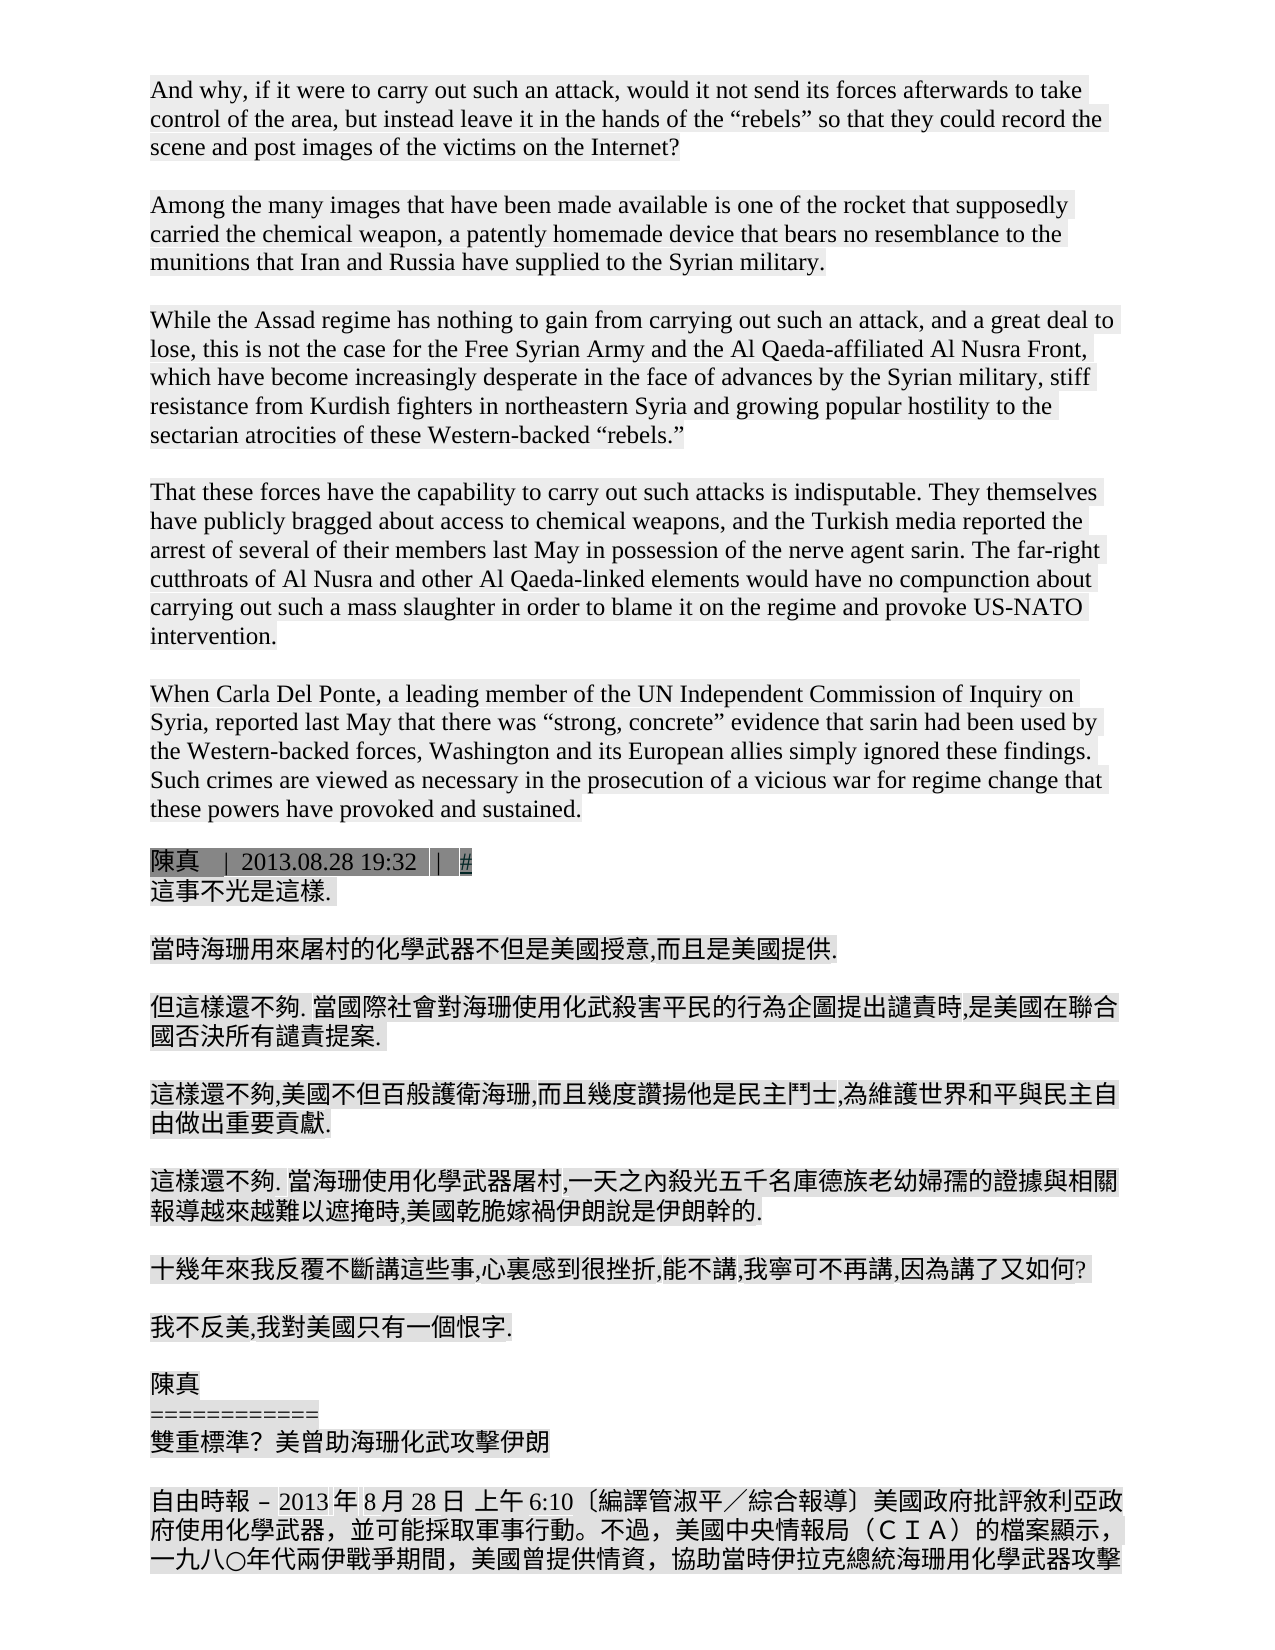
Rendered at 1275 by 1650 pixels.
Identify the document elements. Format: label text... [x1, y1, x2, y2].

text 這事不光是這樣. 當時海珊用來屠村的化學武器不但是美國授意,而且是美國提供. 但這樣還不夠. 當國際社會對海珊使用化武殺害平民的行為企圖提出譴責時,是美國在聯合國否決所有譴責提案. 這樣還不夠,美國不但百般護衛海珊,而且幾度讚揚他是民主鬥士,為維護世界和平與民主自由做出重要貢獻. 這樣還不夠. 當海珊使用化學武器屠村,一天之內殺光五千名庫德族老幼婦孺的證據與相關報導越來越難以遮掩時,美國乾脆嫁禍伊朗說是伊朗幹的. 十幾年來我反覆不斷講這些事,心裏感到很挫折,能不講,我寧可不再講,因為講了又如何? 我不反美,我對美國只有一個恨字. 陳真 ============ 雙重標準？美曾助海珊化武攻擊伊朗 自由時報 – 2013年8月28日 上午6:10〔編譯管淑平／綜合報導〕美國政府批評敘利亞政府使用化學武器，並可能採取軍事行動。不過，美國中央情報局（ＣＩＡ）的檔案顯示，一九八○年代兩伊戰爭期間，美國曾提供情資，協助當時伊拉克總統海珊用化學武器攻擊 [150, 877, 1125, 1574]
text And why, if it were to carry out such an attack, would it not send its forces afterwards to take control of the area, but instead leave it in the hands of the “rebels” so that they could record the scene and post images of the victims on the Internet? Among the many images that have been made available is one of the rocket that supposedly carried the chemical weapon, a patently homemade device that bears no resemblance to the munitions that Iran and Russia have supplied to the Syrian military. While the Assad regime has nothing to gain from carrying out such an attack, and a great deal to lose, this is not the case for the Free Syrian Army and the Al Qaeda-affiliated Al Nusra Front, which have become increasingly desperate in the face of advances by the Syrian military, stiff resistance from Kurdish fighters in northeastern Syria and growing popular hostility to the sectarian atrocities of these Western-backed “rebels.” That these forces have the capability to carry out such attacks is indisputable. They themselves have publicly bragged about access to chemical weapons, and the Turkish media reported the arrest of several of their members last May in possession of the nerve agent sarin. The far-right cutthroats of Al Nusra and other Al Qaeda-linked elements would have no compunction about carrying out such a mass slaughter in order to blame it on the regime and provoke US-NATO intervention. When Carla Del Ponte, a leading member of the UN Independent Commission of Inquiry on Syria, reported last May that there was “strong, concrete” evidence that sarin had been used by the Western-backed forces, Washington and its European allies simply ignored these findings. Such crimes are viewed as necessary in the prosecution of a vicious war for regime change that these powers have provoked and sustained. [150, 75, 1125, 822]
text 陳真 | 2013.08.28 19:32 | # [150, 847, 1125, 877]
